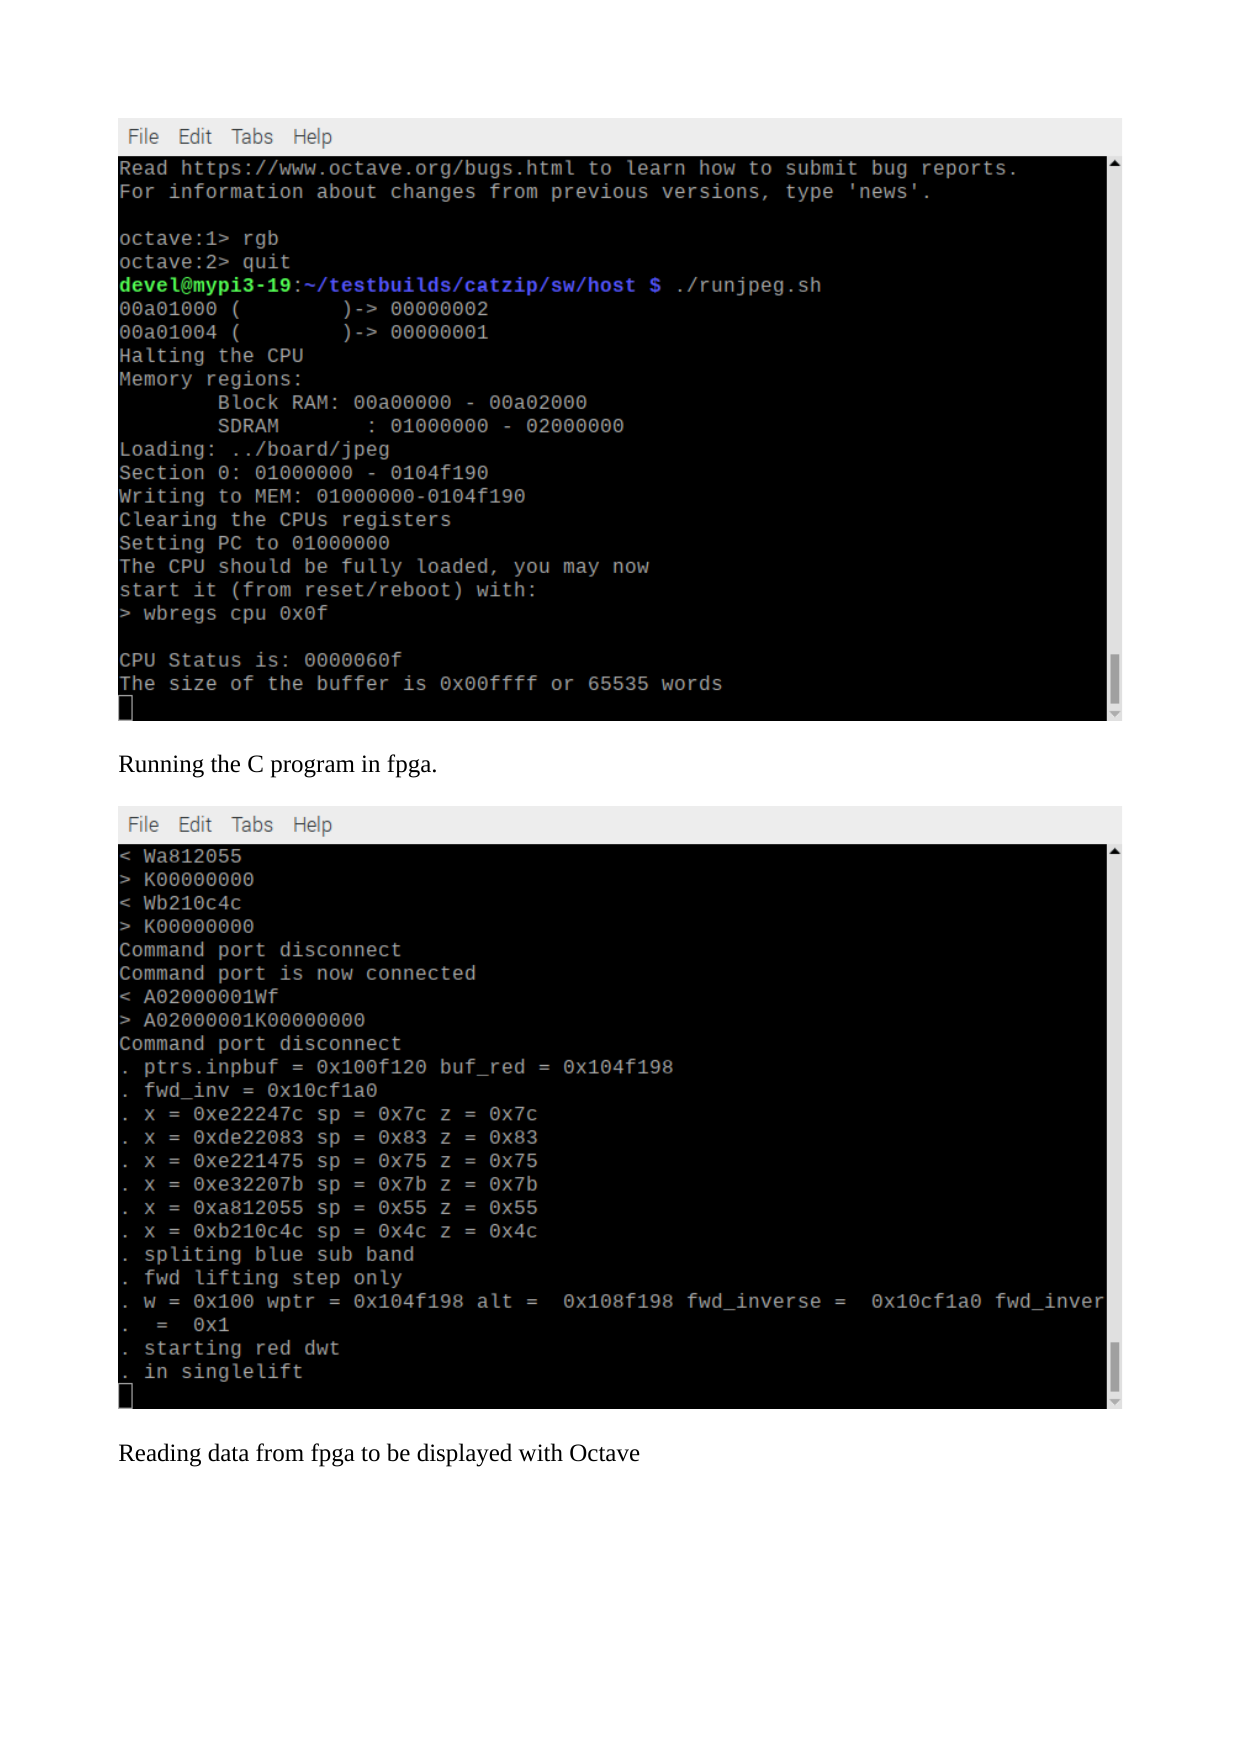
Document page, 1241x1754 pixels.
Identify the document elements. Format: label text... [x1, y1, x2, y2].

picture [118, 118, 1123, 721]
text Running the C program in fpga. [118, 749, 1122, 778]
picture [118, 806, 1123, 1409]
text Reading data from fpga to be displayed with Octave [118, 1438, 1122, 1466]
